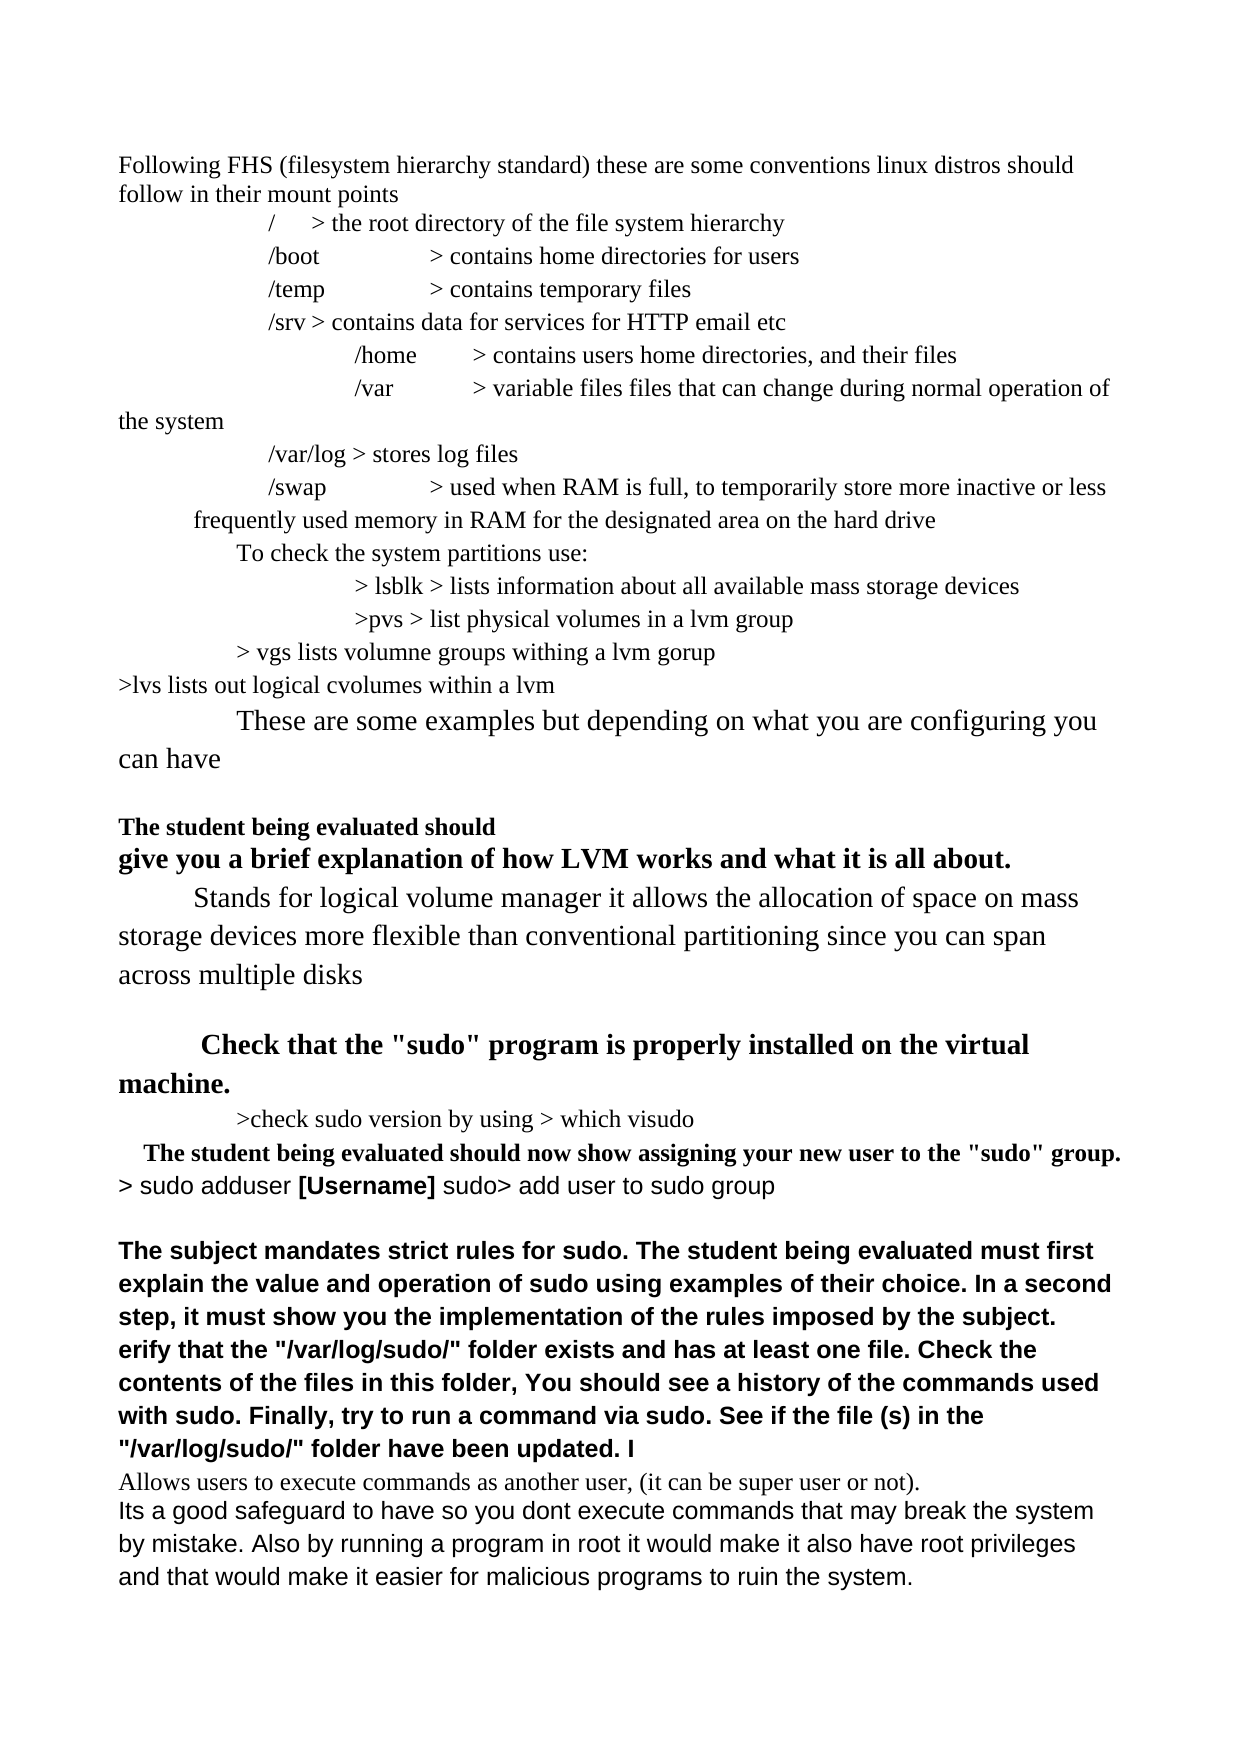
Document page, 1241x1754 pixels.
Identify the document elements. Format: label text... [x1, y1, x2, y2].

text /var > variable files files that can change during normal operation of the system [118, 373, 1122, 435]
text >pvs > list physical volumes in a lvm group [118, 604, 1122, 633]
text > lsblk > lists information about all available mass storage devices [118, 571, 1122, 600]
text /var/log > stores log files [193, 439, 1122, 468]
text /temp > contains temporary files [193, 274, 1122, 303]
text give you a brief explanation of how LVM works and what it is all about. [118, 841, 1122, 875]
text /boot > contains home directories for users [193, 241, 1122, 269]
text / > the root directory of the file system hierarchy [193, 208, 1122, 237]
text >lvs lists out logical cvolumes within a lvm [118, 670, 1122, 699]
text > vgs lists volumne groups withing a lvm gorup [118, 637, 1122, 666]
text erify that the "/var/log/sudo/" folder exists and has at least one file. Check the contents of the files in this folder, You should see a history of the commands used with sudo. Finally, try to run a command via sudo. See if the file (s) in the "/var/log/sudo/" folder have been updated. I [118, 1335, 1122, 1463]
text Check that the "sudo" program is properly installed on the virtual machine. [118, 1027, 1122, 1099]
text > sudo adduser [Username] sudo> add user to sudo group [118, 1171, 1122, 1199]
text To check the system partitions use: [118, 538, 1122, 567]
text These are some examples but depending on what you are configuring you can have [118, 703, 1122, 775]
text /swap > used when RAM is full, to temporarily store more inactive or less frequently used memory in RAM for the designated area on the hard drive [193, 472, 1122, 534]
text /home > contains users home directories, and their files [118, 340, 1122, 369]
text Stands for logical volume manager it allows the allocation of space on mass storage devices more flexible than conventional partitioning since you can span across multiple disks [118, 880, 1122, 990]
text >check sudo version by using > which visudo [118, 1104, 1122, 1133]
text Following FHS (filesystem hierarchy standard) these are some conventions linux distros should follow in their mount points [118, 150, 1122, 208]
text The subject mandates strict rules for sudo. The student being evaluated must first explain the value and operation of sudo using examples of their choice. In a second step, it must show you the implementation of the rules imposed by the subject. [118, 1236, 1122, 1331]
text Allows users to execute commands as another user, (it can be super user or not). [118, 1467, 1122, 1496]
text The student being evaluated should [118, 812, 1122, 841]
text The student being evaluated should now show assigning your new user to the "sudo" group. [118, 1138, 1122, 1166]
text Its a good safeguard to have so you dont execute commands that may break the system by mistake. Also by running a program in root it would make it also have root privileges and that would make it easier for malicious programs to ruin the system. [118, 1496, 1122, 1591]
text /srv > contains data for services for HTTP email etc [193, 307, 1122, 336]
